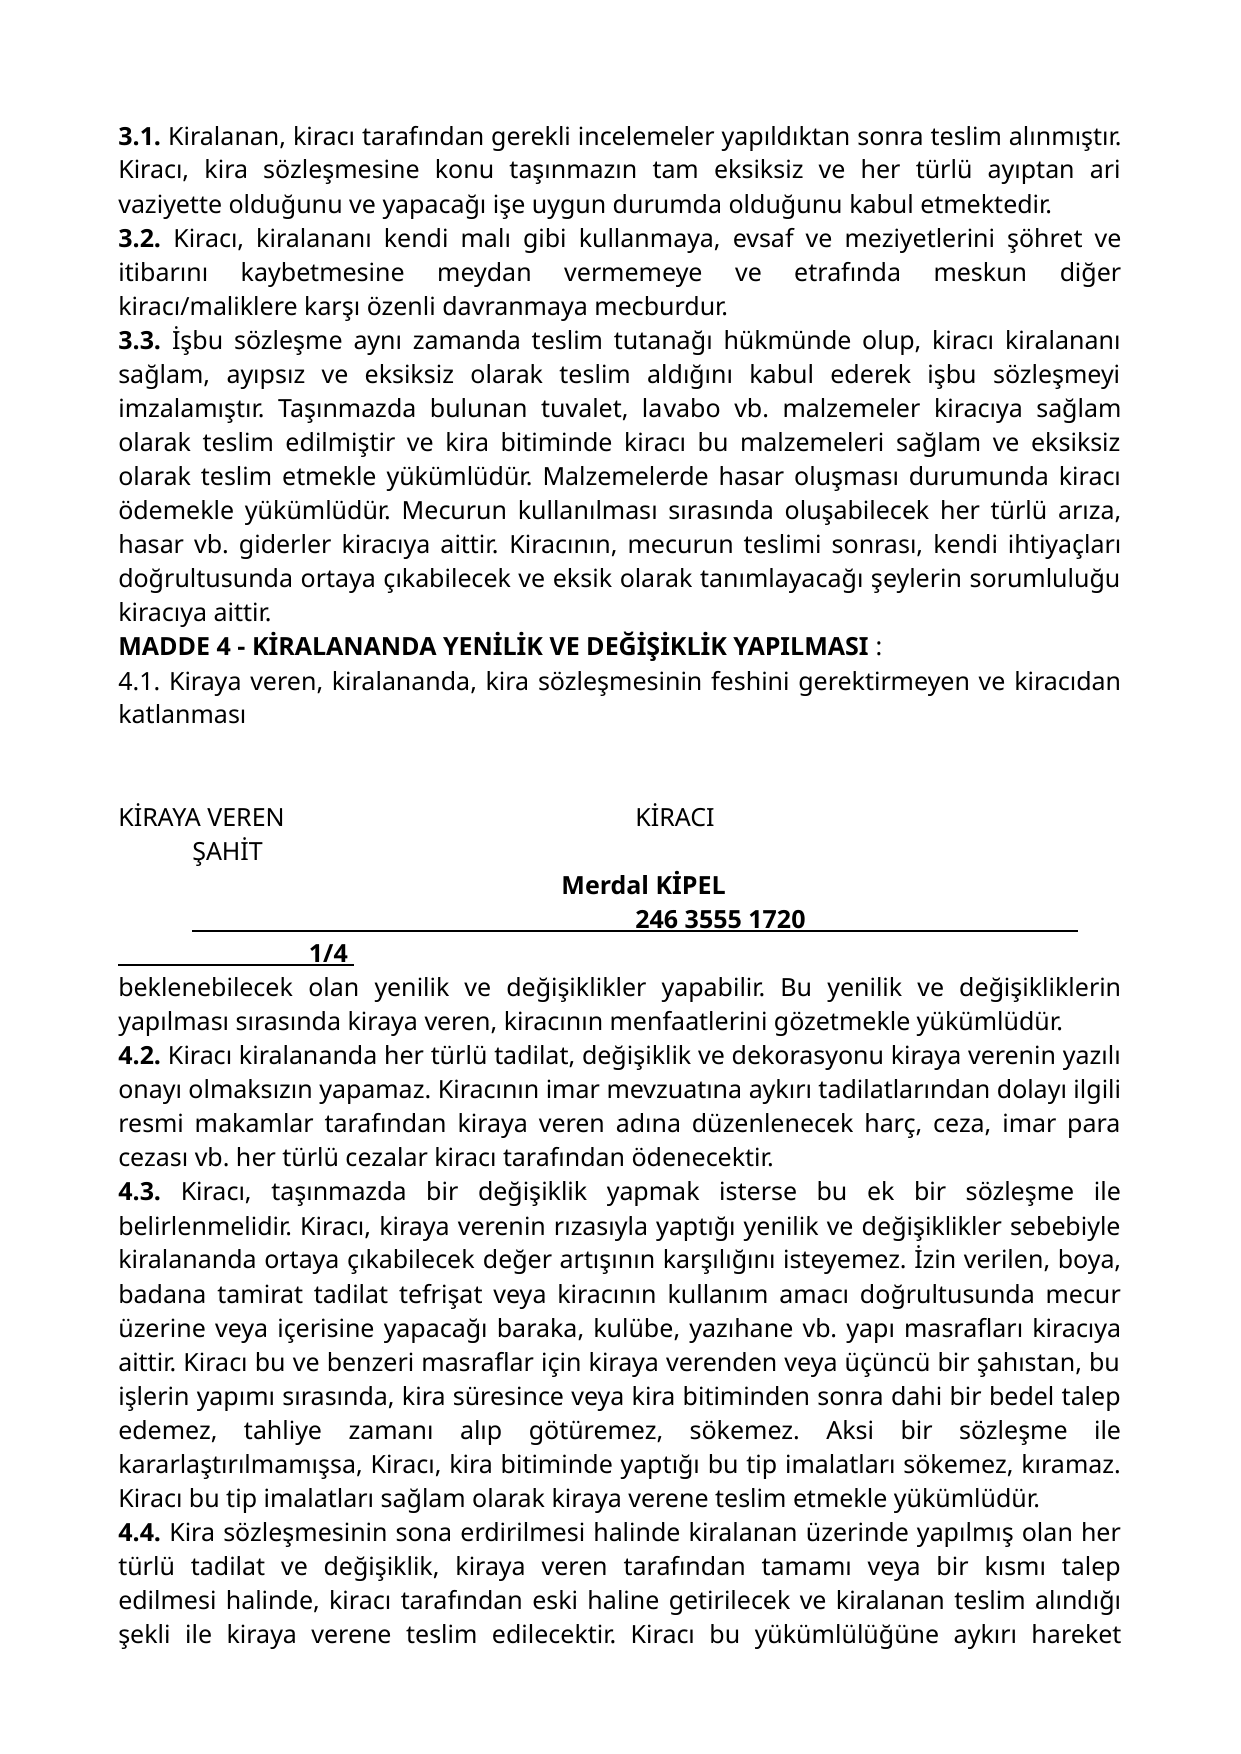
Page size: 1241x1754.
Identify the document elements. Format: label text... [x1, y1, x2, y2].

text 3.2. Kiracı, kiralananı kendi malı gibi kullanmaya, evsaf ve meziyetlerini şöhret ve itibarını kaybetmesine meydan vermemeye ve etrafında meskun diğer kiracı/maliklere karşı özenli davranmaya mecburdur. [118, 220, 1122, 322]
text 3.3. İşbu sözleşme aynı zamanda teslim tutanağı hükmünde olup, kiracı kiralananı sağlam, ayıpsız ve eksiksiz olarak teslim aldığını kabul ederek işbu sözleşmeyi imzalamıştır. Taşınmazda bulunan tuvalet, lavabo vb. malzemeler kiracıya sağlam olarak teslim edilmiştir ve kira bitiminde kiracı bu malzemeleri sağlam ve eksiksiz olarak teslim etmekle yükümlüdür. Malzemelerde hasar oluşması durumunda kiracı ödemekle yükümlüdür. Mecurun kullanılması sırasında oluşabilecek her türlü arıza, hasar vb. giderler kiracıya aittir. Kiracının, mecurun teslimi sonrası, kendi ihtiyaçları doğrultusunda ortaya çıkabilecek ve eksik olarak tanımlayacağı şeylerin sorumluluğu kiracıya aittir. [118, 322, 1122, 629]
text 3.1. Kiralanan, kiracı tarafından gerekli incelemeler yapıldıktan sonra teslim alınmıştır. Kiracı, kira sözleşmesine konu taşınmazın tam eksiksiz ve her türlü ayıptan ari vaziyette olduğunu ve yapacağı işe uygun durumda olduğunu kabul etmektedir. [118, 118, 1122, 220]
list KİRAYA VEREN KİRACI ŞAHİT [118, 799, 1122, 867]
text 4.4. Kira sözleşmesinin sona erdirilmesi halinde kiralanan üzerinde yapılmış olan her türlü tadilat ve değişiklik, kiraya veren tarafından tamamı veya bir kısmı talep edilmesi halinde, kiracı tarafından eski haline getirilecek ve kiralanan teslim alındığı şekli ile kiraya verene teslim edilecektir. Kiracı bu yükümlülüğüne aykırı hareket [118, 1515, 1122, 1651]
text Merdal KİPEL 246 3555 1720 1/4 [118, 867, 1122, 970]
text 4.3. Kiracı, taşınmazda bir değişiklik yapmak isterse bu ek bir sözleşme ile belirlenmelidir. Kiracı, kiraya verenin rızasıyla yaptığı yenilik ve değişiklikler sebebiyle kiralananda ortaya çıkabilecek değer artışının karşılığını isteyemez. İzin verilen, boya, badana tamirat tadilat tefrişat veya kiracının kullanım amacı doğrultusunda mecur üzerine veya içerisine yapacağı baraka, kulübe, yazıhane vb. yapı masrafları kiracıya aittir. Kiracı bu ve benzeri masraflar için kiraya verenden veya üçüncü bir şahıstan, bu işlerin yapımı sırasında, kira süresince veya kira bitiminden sonra dahi bir bedel talep edemez, tahliye zamanı alıp götüremez, sökemez. Aksi bir sözleşme ile kararlaştırılmamışsa, Kiracı, kira bitiminde yaptığı bu tip imalatları sökemez, kıramaz. Kiracı bu tip imalatları sağlam olarak kiraya verene teslim etmekle yükümlüdür. [118, 1174, 1122, 1515]
text MADDE 4 - KİRALANANDA YENİLİK VE DEĞİŞİKLİK YAPILMASI : [118, 629, 1122, 663]
text 4.2. Kiracı kiralananda her türlü tadilat, değişiklik ve dekorasyonu kiraya verenin yazılı onayı olmaksızın yapamaz. Kiracının imar mevzuatına aykırı tadilatlarından dolayı ilgili resmi makamlar tarafından kiraya veren adına düzenlenecek harç, ceza, imar para cezası vb. her türlü cezalar kiracı tarafından ödenecektir. [118, 1038, 1122, 1174]
text beklenebilecek olan yenilik ve değişiklikler yapabilir. Bu yenilik ve değişikliklerin yapılması sırasında kiraya veren, kiracının menfaatlerini gözetmekle yükümlüdür. [118, 970, 1122, 1038]
text 4.1. Kiraya veren, kiralananda, kira sözleşmesinin feshini gerektirmeyen ve kiracıdan katlanması [118, 663, 1122, 731]
